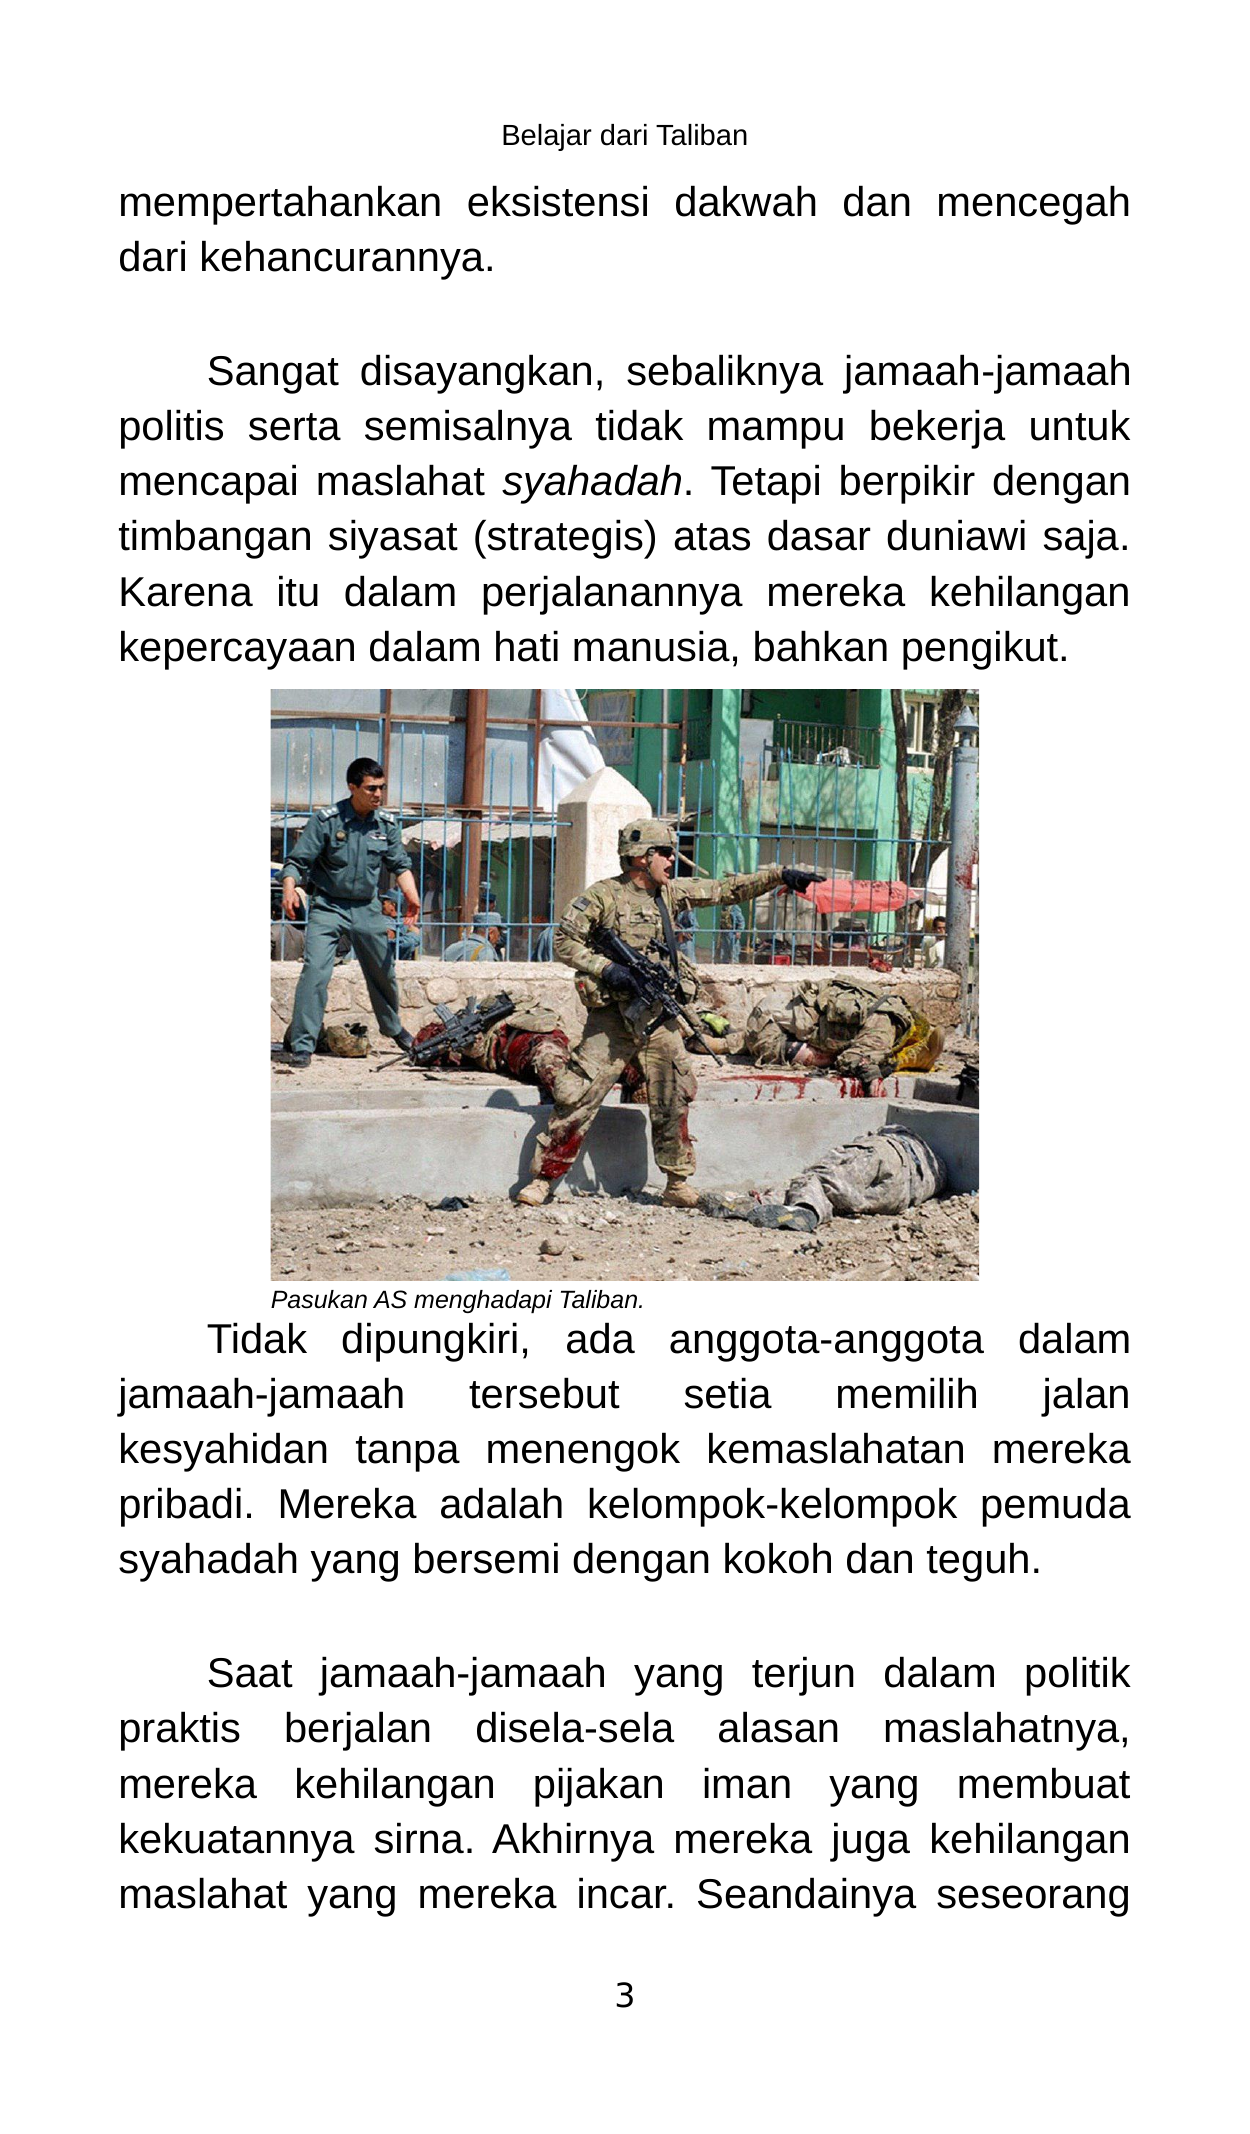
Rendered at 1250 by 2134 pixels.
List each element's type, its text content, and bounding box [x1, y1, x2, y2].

text Sangat disayangkan, sebaliknya jamaah-jamaah politis serta semisalnya tidak mampu bekerja untuk mencapai maslahat syahadah. Tetapi berpikir dengan timbangan siyasat (strategis) atas dasar duniawi saja. Karena itu dalam perjalanannya mereka kehilangan kepercayaan dalam hati manusia, bahkan pengikut. [118, 346, 1131, 670]
text mempertahankan eksistensi dakwah dan mencegah dari kehancurannya. [118, 177, 1131, 280]
text Saat jamaah-jamaah yang terjun dalam politik praktis berjalan disela-sela alasan maslahatnya, mereka kehilangan pijakan iman yang membuat kekuatannya sirna. Akhirnya mereka juga kehilangan maslahat yang mereka incar. Seandainya seseorang [118, 1649, 1131, 1917]
picture [270, 689, 980, 1281]
text Tidak dipungkiri, ada anggota-anggota dalam jamaah-jamaah tersebut setia memilih jalan kesyahidan tanpa menengok kemaslahatan mereka pribadi. Mereka adalah kelompok-kelompok pemuda syahadah yang bersemi dengan kokoh dan teguh. [118, 850, 1131, 1582]
text Pasukan AS menghadapi Taliban. [271, 1281, 979, 1314]
